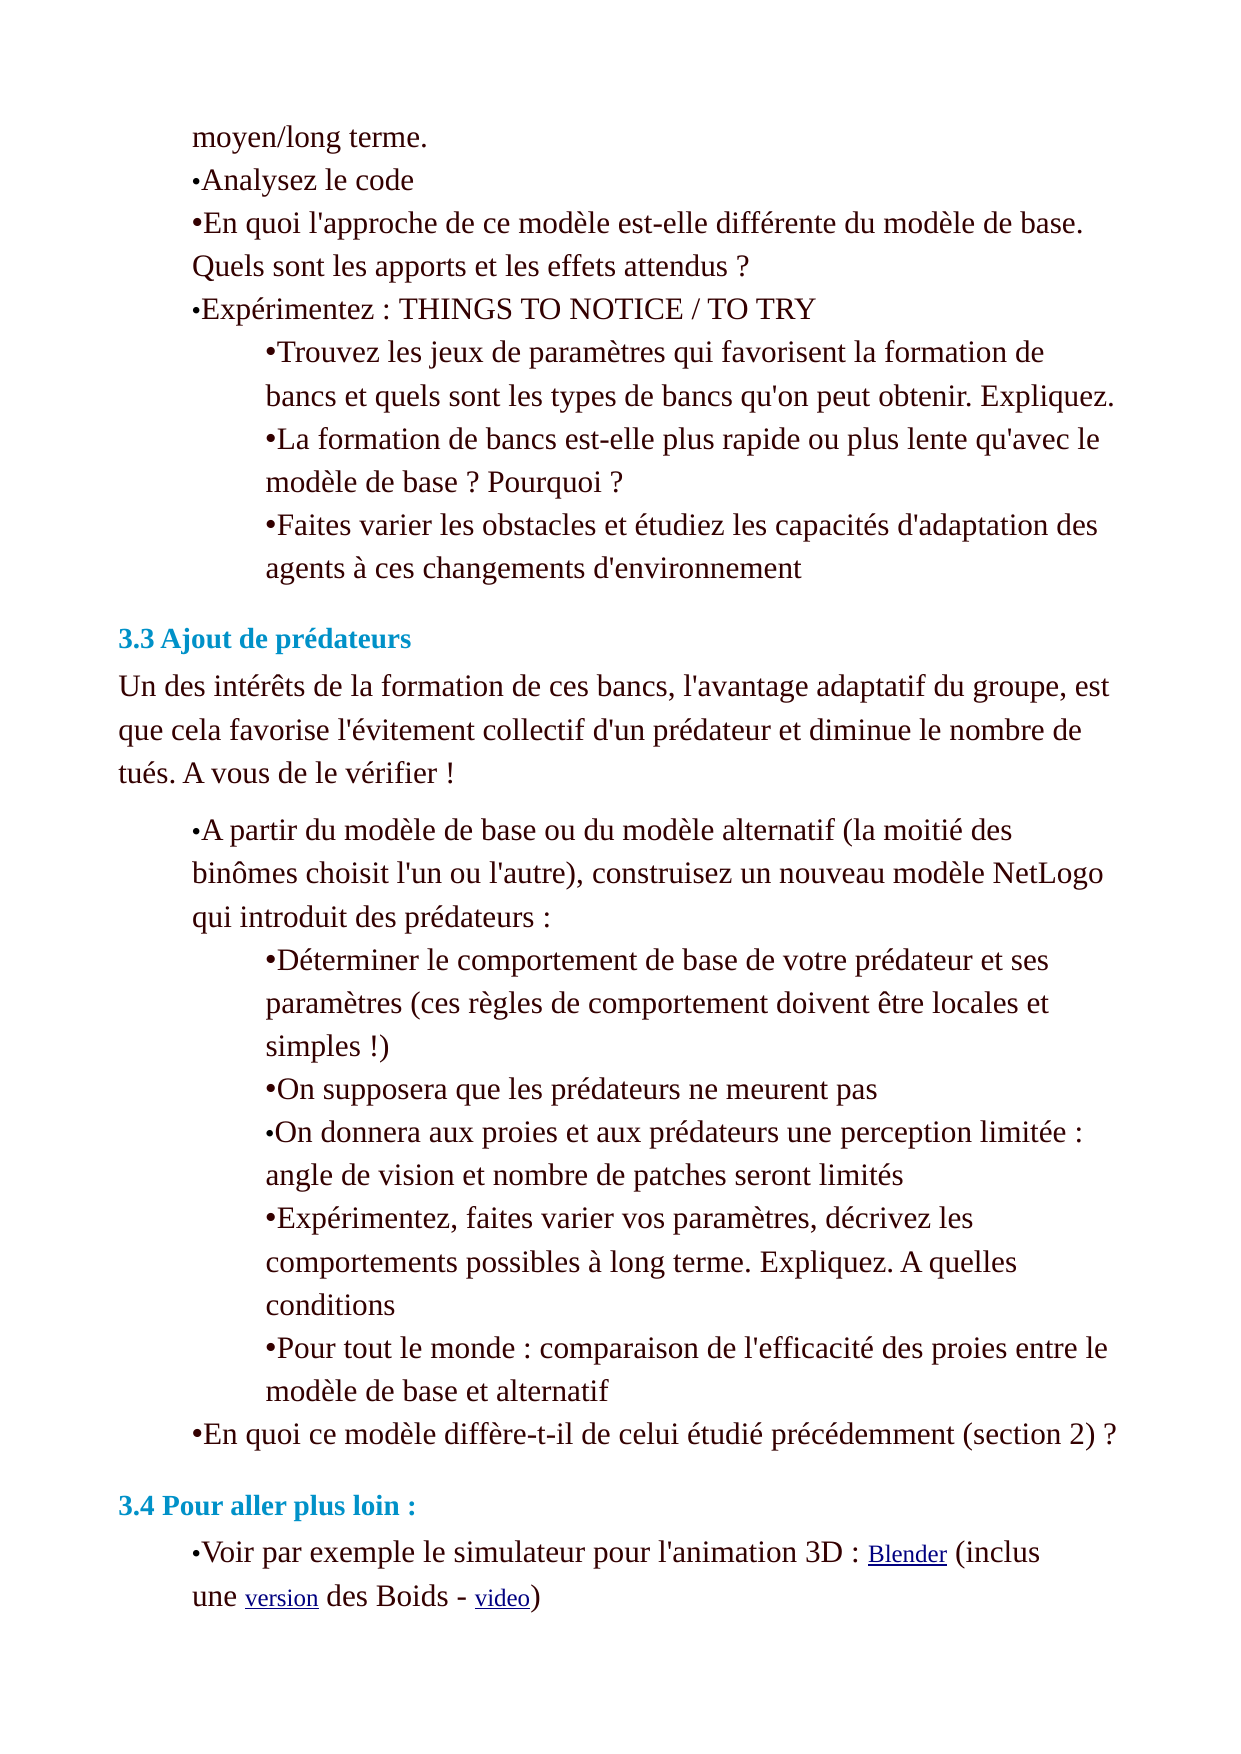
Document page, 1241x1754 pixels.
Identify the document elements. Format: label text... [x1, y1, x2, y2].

subtitle 3.3 Ajout de prédateurs [118, 622, 1122, 655]
text Un des intérêts de la formation de ces bancs, l'avantage adaptatif du groupe, est que cela favorise l'évitement collectif d'un prédateur et diminue le nombre de tués. A vous de le vérifier ! [118, 668, 1122, 790]
list Voir par exemple le simulateur pour l'animation 3D : Blender (inclus une version des Boids - video) [118, 1534, 1122, 1613]
list Trouvez les jeux de paramètres qui favorisent la formation de bancs et quels sont les types de bancs qu'on peut obtenir. Expliquez. [118, 334, 1122, 413]
list moyen/long terme. [118, 118, 1122, 154]
list A partir du modèle de base ou du modèle alternatif (la moitié des binômes choisit l'un ou l'autre), construisez un nouveau modèle NetLogo qui introduit des prédateurs : [118, 812, 1122, 934]
list La formation de bancs est-elle plus rapide ou plus lente qu'avec le modèle de base ? Pourquoi ? [118, 420, 1122, 499]
list En quoi l'approche de ce modèle est-elle différente du modèle de base. Quels sont les apports et les effets attendus ? [118, 204, 1122, 283]
list On supposera que les prédateurs ne meurent pas [118, 1070, 1122, 1106]
list Pour tout le monde : comparaison de l'efficacité des proies entre le modèle de base et alternatif [118, 1329, 1122, 1408]
list On donnera aux proies et aux prédateurs une perception limitée : angle de vision et nombre de patches seront limités [118, 1113, 1122, 1193]
list En quoi ce modèle diffère-t-il de celui étudié précédemment (section 2) ? [118, 1415, 1122, 1451]
list Expérimentez : THINGS TO NOTICE / TO TRY [118, 291, 1122, 327]
list Faites varier les obstacles et étudiez les capacités d'adaptation des agents à ces changements d'environnement [118, 506, 1122, 585]
list Expérimentez, faites varier vos paramètres, décrivez les comportements possibles à long terme. Expliquez. A quelles conditions [118, 1200, 1122, 1322]
list Analysez le code [118, 161, 1122, 197]
list Déterminer le comportement de base de votre prédateur et ses paramètres (ces règles de comportement doivent être locales et simples !) [118, 941, 1122, 1063]
subtitle 3.4 Pour aller plus loin : [118, 1488, 1122, 1521]
